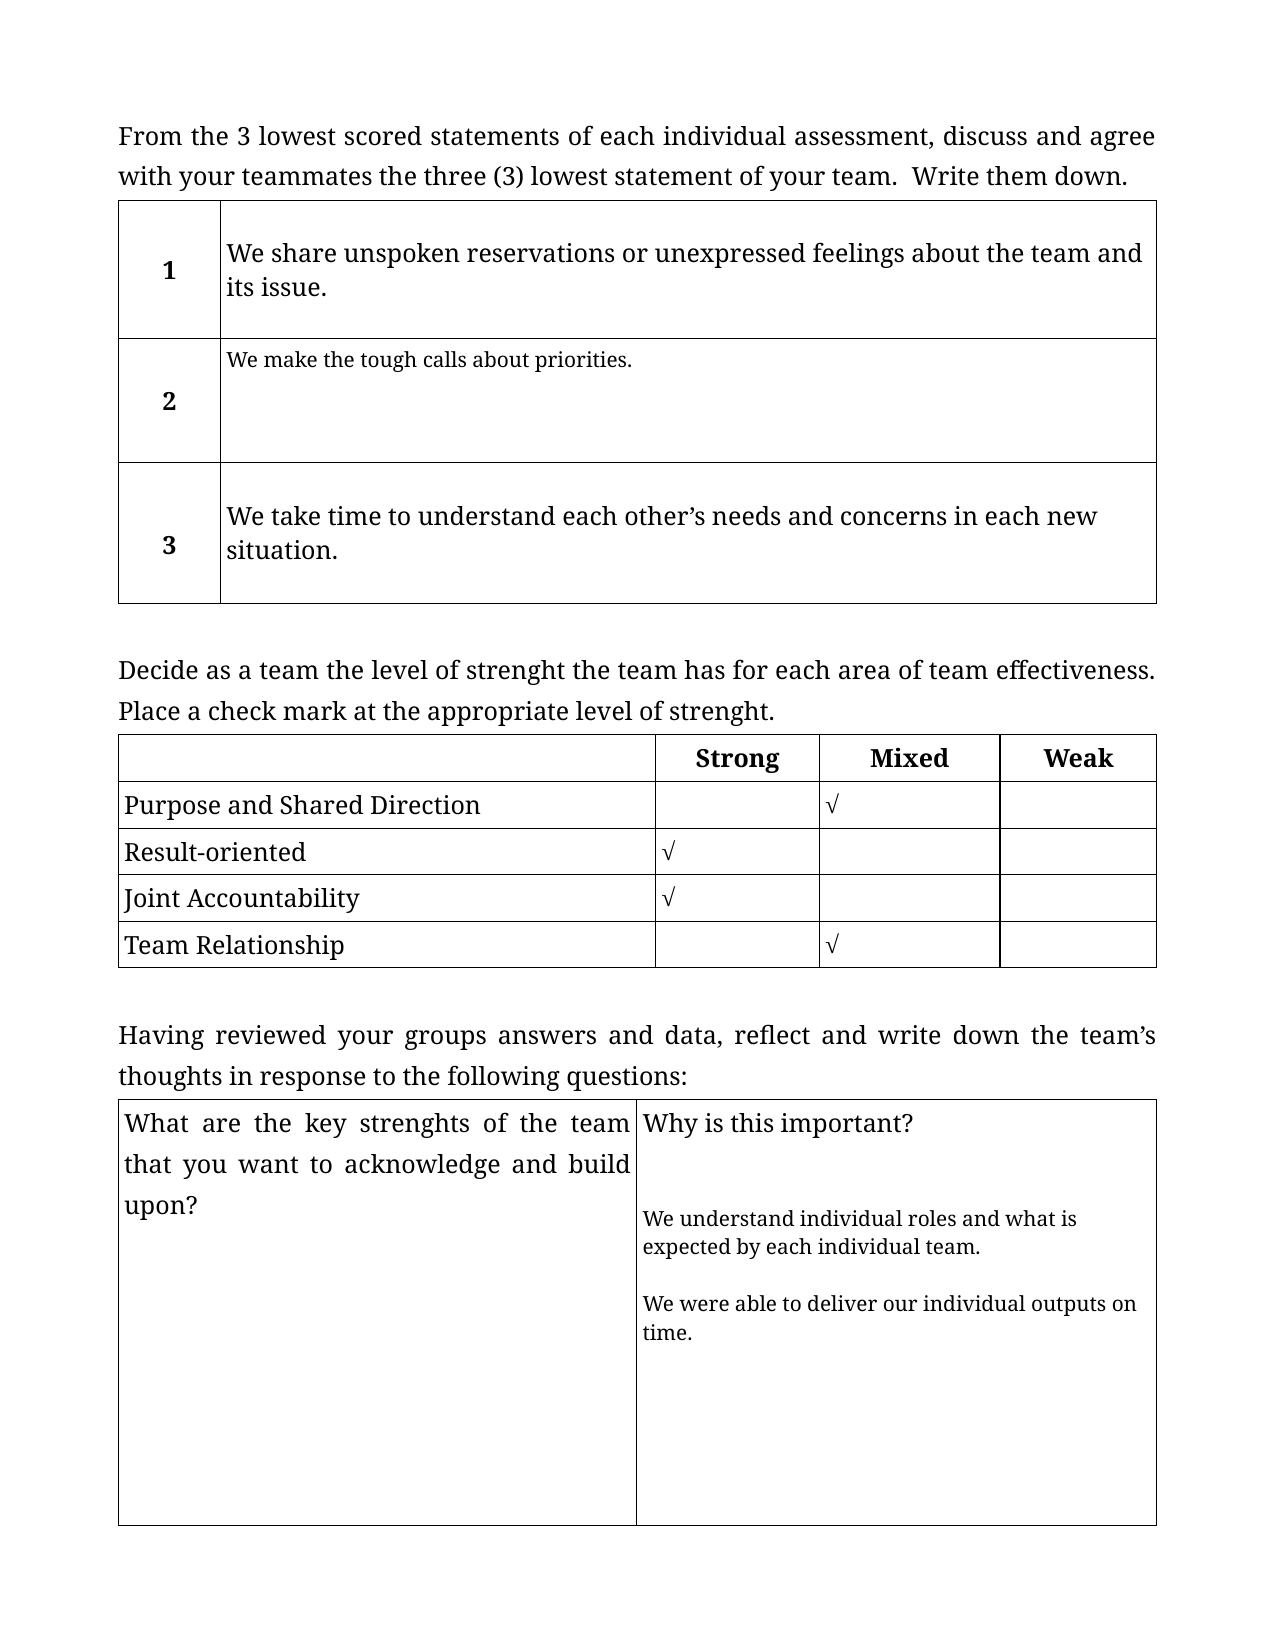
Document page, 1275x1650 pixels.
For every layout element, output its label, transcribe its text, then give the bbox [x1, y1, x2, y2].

table_header Mixed [820, 735, 999, 781]
table_cell 3 [119, 463, 220, 603]
table_cell 2 [119, 339, 220, 462]
text Decide as a team the level of strenght the team has for each area of team effectiveness. Place a check mark at the appropriate level of strenght. [118, 653, 1157, 728]
table_header What are the key strenghts of the team that you want to acknowledge and build upon? [119, 1100, 636, 1524]
table_cell [820, 829, 999, 874]
table_cell √ [820, 782, 999, 827]
table_cell Team Relationship [119, 922, 655, 967]
table_header [119, 735, 655, 781]
table_header 1 [119, 201, 220, 338]
table_cell √ [820, 922, 999, 967]
table_cell √ [656, 829, 819, 874]
table_cell We make the tough calls about priorities. [221, 339, 1156, 462]
table_cell [1001, 829, 1156, 874]
table_header Why is this important? We understand individual roles and what is expected by each individual team. We were able to deliver our individual outputs on time. [637, 1100, 1156, 1524]
table_cell [656, 782, 819, 827]
text From the 3 lowest scored statements of each individual assessment, discuss and agree with your teammates the three (3) lowest statement of your team. Write them down. [118, 118, 1157, 193]
table_cell [656, 922, 819, 967]
table_cell [820, 875, 999, 921]
table_cell Joint Accountability [119, 875, 655, 921]
table_header Weak [1001, 735, 1156, 781]
table_cell Result-oriented [119, 829, 655, 874]
table_cell [1001, 922, 1156, 967]
table_header Strong [656, 735, 819, 781]
table_cell We take time to understand each other’s needs and concerns in each new situation. [221, 463, 1156, 603]
table_cell Purpose and Shared Direction [119, 782, 655, 827]
table_header We share unspoken reservations or unexpressed feelings about the team and its issue. [221, 201, 1156, 338]
table_cell [1001, 875, 1156, 921]
text Having reviewed your groups answers and data, reflect and write down the team’s thoughts in response to the following questions: [118, 1017, 1157, 1092]
table_cell [1001, 782, 1156, 827]
table_cell √ [656, 875, 819, 921]
